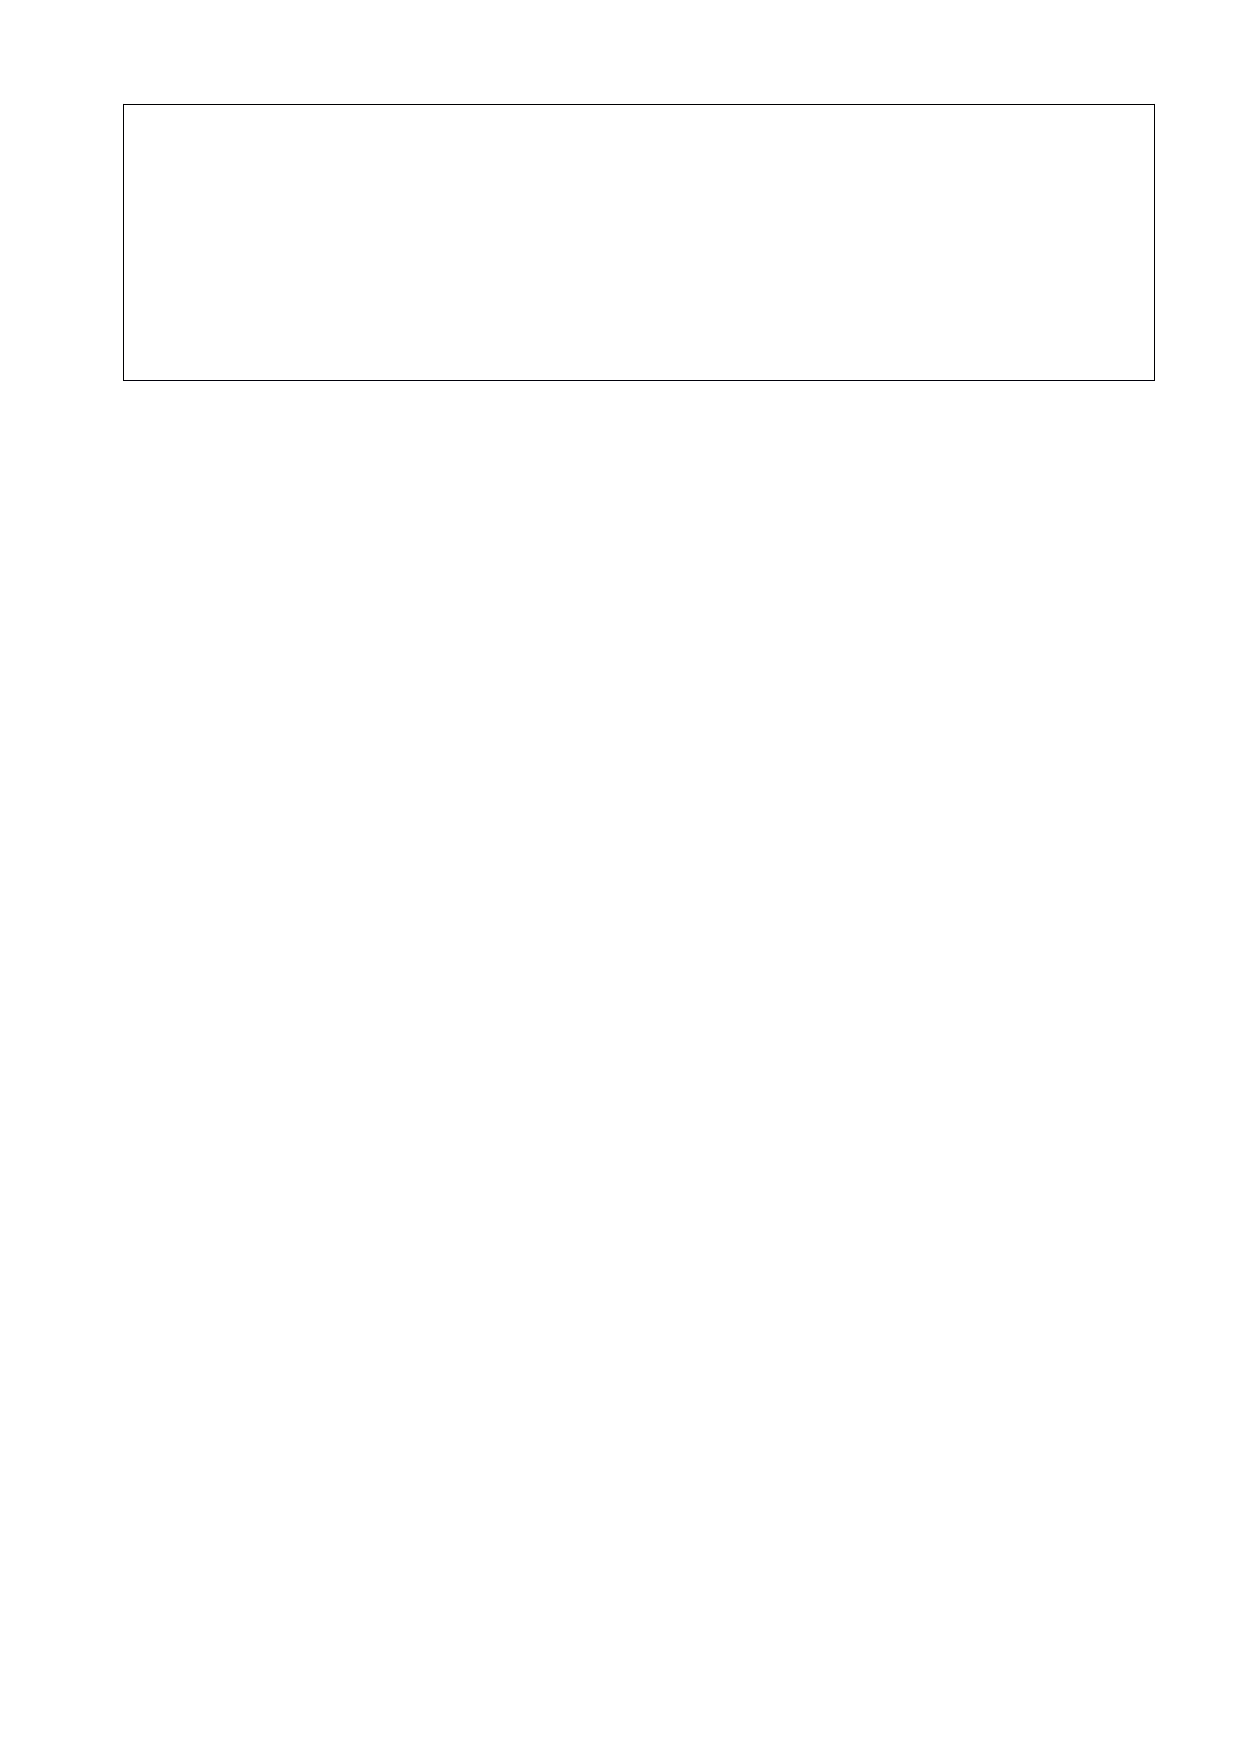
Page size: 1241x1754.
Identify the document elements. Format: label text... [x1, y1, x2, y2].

table_header Descriptif de la réalisation professionnelle, y compris les productions réalisées et schémas explicatifs Cette application permet de gérer les documents (livres, DVD, revues) d'une médiathèque. Elle a été codée en C# sous Visual Studio 2019. C'est une application de bureau, prévue d'être installée sur plusieurs postes accédant à la même base de données. L'application exploite une API REST pour accéder à la BDD MySQL. Des explications sont données plus loin, ainsi que le lien de récupération. Mission 2 : gérer les commandes: Le but est de gérer les commandes de livres et de DVD, ainsi que les commandes de revue Mission 4 : mettre en place des authentifications [124, 105, 1154, 379]
